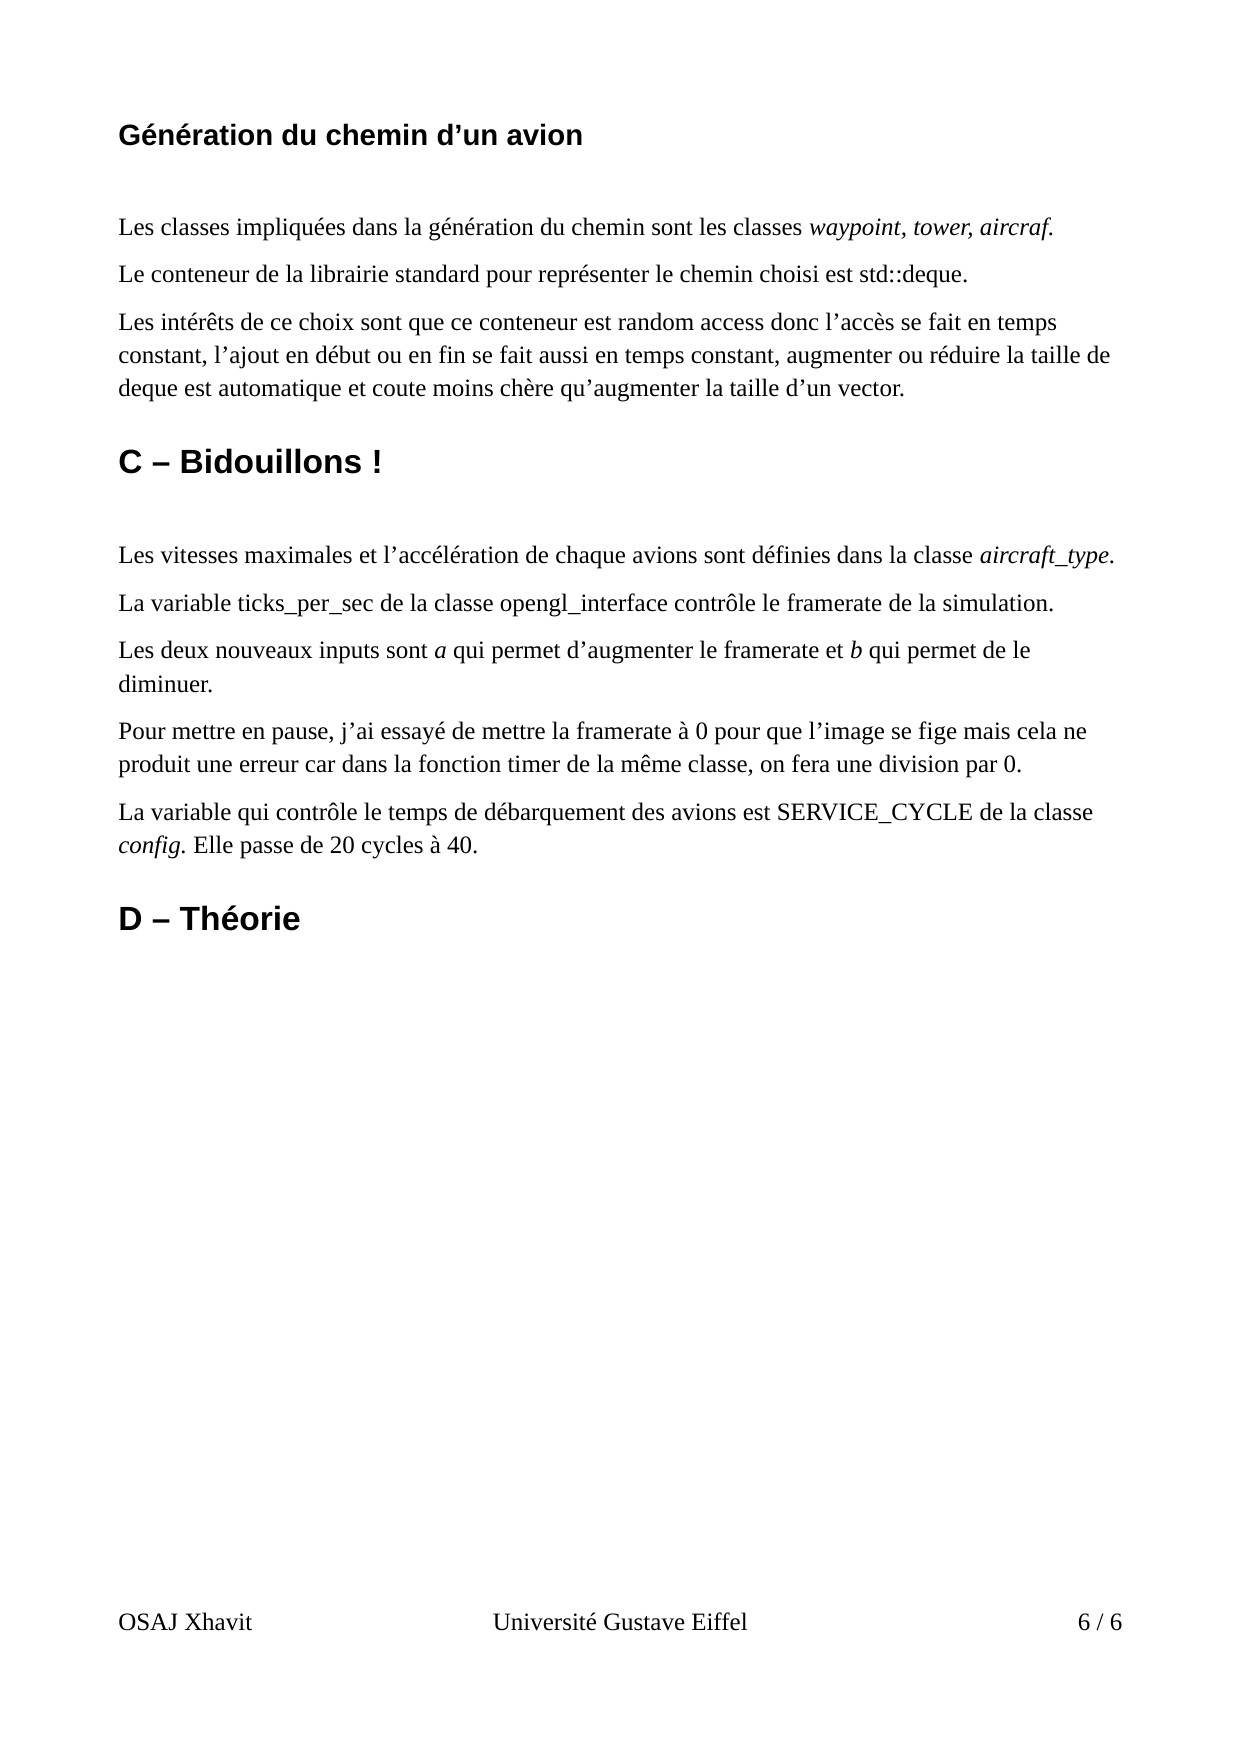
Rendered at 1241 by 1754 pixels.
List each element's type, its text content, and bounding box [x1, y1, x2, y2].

text Les intérêts de ce choix sont que ce conteneur est random access donc l’accès se fait en temps constant, l’ajout en début ou en fin se fait aussi en temps constant, augmenter ou réduire la taille de deque est automatique et coute moins chère qu’augmenter la taille d’un vector. [118, 307, 1122, 402]
subtitle Génération du chemin d’un avion [118, 118, 1122, 152]
text Les vitesses maximales et l’accélération de chaque avions sont définies dans la classe aircraft_type. [118, 540, 1122, 569]
text Les deux nouveaux inputs sont a qui permet d’augmenter le framerate et b qui permet de le diminuer. [118, 636, 1122, 697]
text La variable qui contrôle le temps de débarquement des avions est SERVICE_CYCLE de la classe config. Elle passe de 20 cycles à 40. [118, 797, 1122, 859]
subtitle D – Théorie [118, 898, 1122, 937]
text Les classes impliquées dans la génération du chemin sont les classes waypoint, tower, aircraf. [118, 212, 1122, 241]
subtitle C – Bidouillons ! [118, 442, 1122, 480]
text Le conteneur de la librairie standard pour représenter le chemin choisi est std::deque. [118, 259, 1122, 288]
text La variable ticks_per_sec de la classe opengl_interface contrôle le framerate de la simulation. [118, 588, 1122, 617]
text Pour mettre en pause, j’ai essayé de mettre la framerate à 0 pour que l’image se fige mais cela ne produit une erreur car dans la fonction timer de la même classe, on fera une division par 0. [118, 716, 1122, 778]
